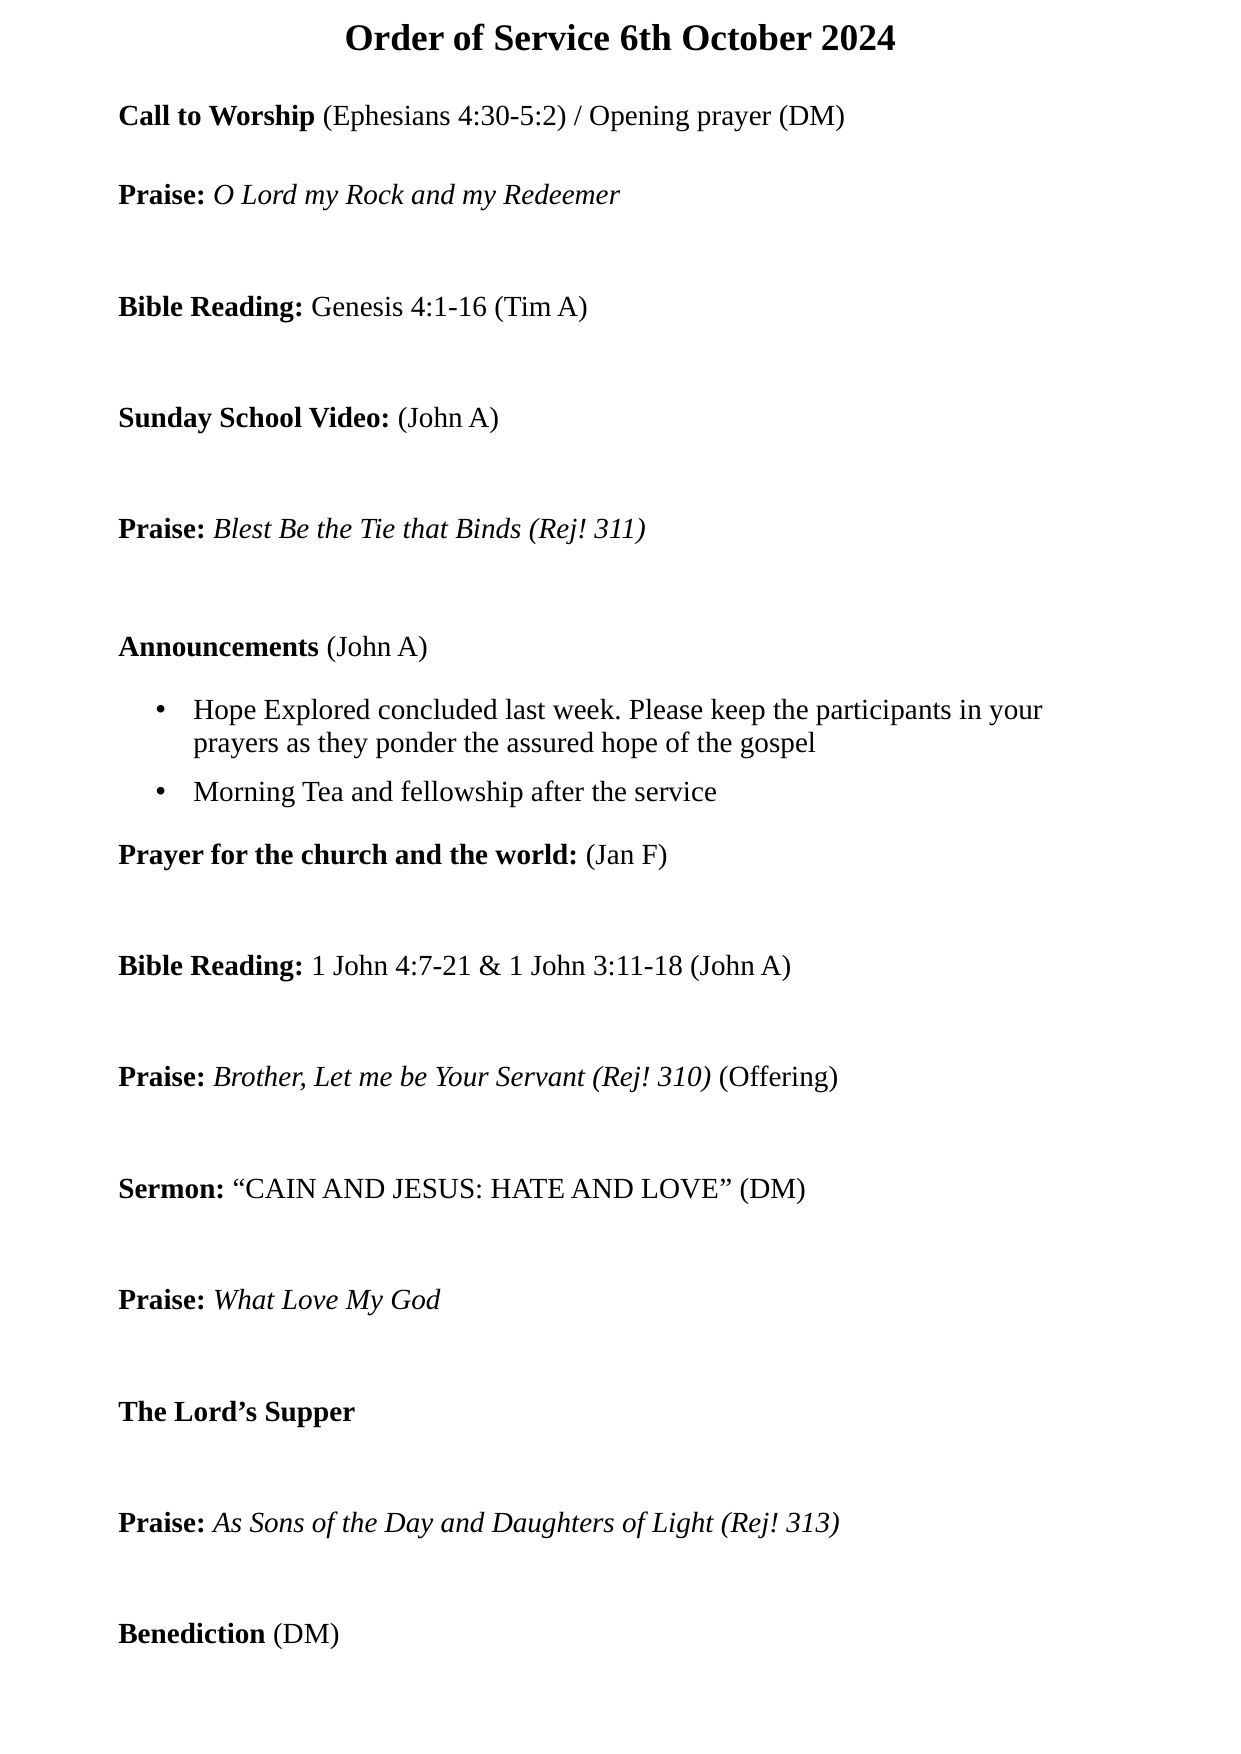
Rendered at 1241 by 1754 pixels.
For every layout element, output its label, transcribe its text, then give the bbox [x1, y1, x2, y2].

text Praise: As Sons of the Day and Daughters of Light (Rej! 313) [118, 1505, 1122, 1538]
text Prayer for the church and the world: (Jan F) [118, 837, 1122, 870]
text Sunday School Video: (John A) [118, 400, 1122, 434]
text Sermon: “Cain and Jesus: Hate and Love” (DM) [118, 1171, 1122, 1204]
text Praise: O Lord my Rock and my Redeemer [118, 177, 1122, 211]
text Praise: Blest Be the Tie that Binds (Rej! 311) [118, 511, 1122, 545]
list Morning Tea and fellowship after the service [156, 774, 1122, 807]
text Benediction (DM) [118, 1616, 1122, 1650]
text Call to Worship (Ephesians 4:30-5:2) / Opening prayer (DM) [118, 98, 1122, 132]
text Bible Reading: 1 John 4:7-21 & 1 John 3:11-18 (John A) [118, 948, 1122, 982]
text Praise: What Love My God [118, 1282, 1122, 1316]
text The Lord’s Supper [118, 1394, 1122, 1427]
list Hope Explored concluded last week. Please keep the participants in your prayers as they ponder the assured hope of the gospel [156, 692, 1122, 759]
text Praise: Brother, Let me be Your Servant (Rej! 310) (Offering) [118, 1059, 1122, 1093]
text Announcements (John A) [118, 629, 1122, 662]
text Bible Reading: Genesis 4:1-16 (Tim A) [118, 289, 1122, 322]
